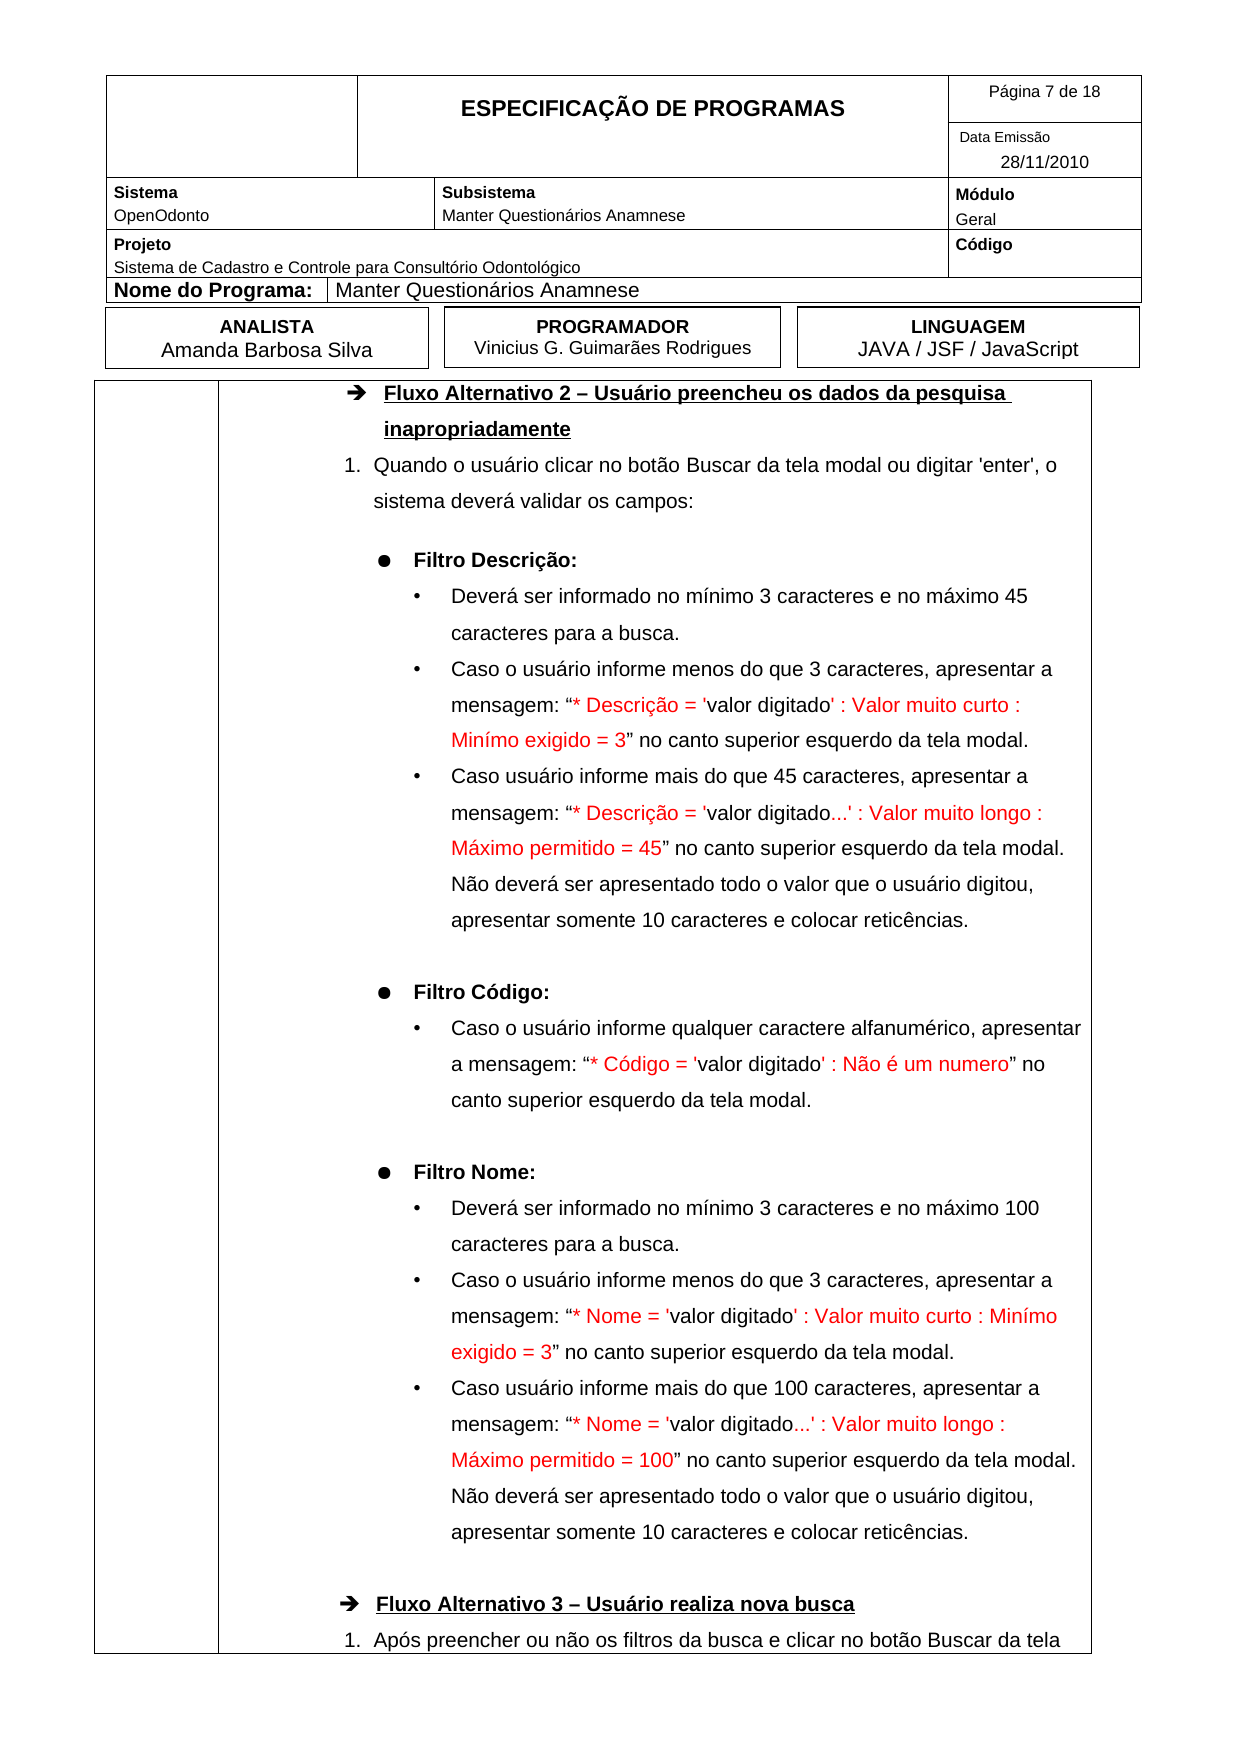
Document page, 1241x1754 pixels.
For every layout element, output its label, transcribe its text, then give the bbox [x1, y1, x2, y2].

table_header Apresentar ao usuário a tela de cadastro de questionários de anamnese. Usuário. Tela principal – menu Cadastro – Anamnese - Questionário Fluxos Principais Obs. O Código do cadastro só será gerado após a inserção e não poderá ser alterado. Sistema apresenta a tela de cadastro de questionários com os campos: Código ( autoincremento gerado automaticamente pelo sistema) – campo inabilitado para edição Nome (campo livre obrigatório) – possui no mínimo 4 e no máximo 45 caracteres Descrição (campo livre) – possui no máximo 100 caracteres Fluxo Alternativo – Usuário não está logado no sistema Usuário clica na tela principal no menu Cadastro – Anamnese – Questionário. O sistema deverá filtrar as requisições de URL que contenham /cadastro/... verificando a autenticação do usuário. Caso o usuário esteja autenticado, a requisição prossegue normalmente. Caso o usuário não esteja autenticado, o sistema redireciona para tela de login, e após a autenticação, para a tela principal. Cenário 1 - Incluir Caso o usuário esteja efetuando um novo cadastro, após preencher os dados, ele seleciona o botão Salvar ou digitar a tecla “enter” (desde que o foco do cursor esteja no campo Nome – campo 'input'). O sistema persiste os dados no banco de dados e exibe mensagem de confirmação “Cadastro efetuado com sucesso”. Fluxos alternativos – inclusão: Fluxo Alternativo 1 – Usuário não preencheu os dados obrigatórios Ao selecionar o botão salvar, o sistema deverá primeiramente validar os campos obrigatórios. Se o sistema verificar que o campo obrigatório Nome não foi preenchido ou se contém conteúdo vazio (espaços). Sistema apresenta mensagem em uma pop up: “Campos obrigatórios não preenchidos.” e retorna a tela de cadastro. Caso o campo esteja nulo o sistema indica acima dos campos obrigatórios não preenchidos a mensagem: “* O valor esta nulo.” Caso o campo esteja com conteúdo vazio (espaços) o sistema indica acima dos campos a mensagem: “* O valor esta vazio.” Se mesmo removendo espaços excedentes o conteúdo do campo seja vazio (espaços) o sistema indica acima dos campos a mensagem: “* O valor tem conteúdo vazio.” Fluxo Alternativo 2 – Campos Preenchidos Inválidos Ao clicar no botão Salvar ou digitar a tecla “enter”, o sistema deverá validar se o campo Nome foi preenchido com valores válidos. Caso os campos não passem pelas verificações, o sistema deve apresentar a mensagem em uma pop up: “Campos inválidos.”, retornar a tela de cadastro e indicar acima dos campos a mensagem correspondente. Se o sistema verificar que o campo Nome não possui o mínimo necessário deverá apresentar a mensagem: “* Valor muito curto : Minímo exigido = 'mínimo definido'”. Se o sistema verificar que o campo possui mais que o máximo permitido deverá apresentar a mensagem: “Valor muito longo : Máximo permitido = 'máximo definido'”. Cenário 2 - Recuperar Caso o usuário esteja realizando uma busca, após selecionar o botão Pesquisa: Sistema apresenta uma tela modal com os filtros para pesquisa: Descrição Código Nome E uma tabela de resultados com no máximo (os primeiros) 1000 registros cadastrados, paginando a cada pelo menos 10 registros. A tabela de resultados deve conter as colunas: Código Nome Descrição O sistema deve apresentar uma barra de scroller (rolagem), com o número de páginas, permitindo ao usuário navegar para a próxima página, para a página anterior, para uma das páginas que esteja visualizando o número e para a última ou primeira página da listagem. O usuário poderá pesquisar com nenhum, um, ou mais filtros. Os resultados da busca devem ser apresentados na tela modal em uma tabela sempre se limitando a no máximo 1000 registros independente dos filtros aplicados e sempre paginando a cada 10 registros. Em todos os casos de busca o resultado da consulta, realizada no banco de dados, deverá conter apenas os campos que serão exibidos na tabela de resultados, ou seja nesse momento não serão recuperados relacionamentos e demais dados. Além de apresentar ao usuário a quantidade de resultados encontrados e o tempo de consulta em segundos. A pesquisa do filtro por descrição e nome será feita por 'like', ou seja, o usuário poderá digitar parte do nome para efetuar a busca. Caso mais de um filtro de pesquisa seja informado, a pesquisa associará logicamente os filtros de forma complementar, ou seja um filtro 'AND' outro filtro, combinando os dois ou mais valores para pesquisa. O usuário poderá clicar no botão Buscar ou digitar a tecla 'enter' do teclado para efetuar a busca. O foco do cursor deverá estar posicionado em algum campo 'input' da tela de pesquisa para que se possa acionar a busca por meio da tecla 'enter'. Em todos os casos de busca,quando em filtros do tipo 'input' não haverá diferenciação da caixa de texto (case-insensiteve) para filtrar as consultas. Fluxos alternativos – recuperação: Fluxo Alternativo 1 – Usuário não preencheu os dados da pesquisa Caso o usuário não preencha nenhum filtro para pesquisa e clique no botão Buscar da tela modal ou digite 'enter', o sistema deve apresentar todos os registros se limitando ao máximo de 1000, como foi especificado. Fluxo Alternativo 2 – Usuário preencheu os dados da pesquisa inapropriadamente Quando o usuário clicar no botão Buscar da tela modal ou digitar 'enter', o sistema deverá validar os campos: Filtro Descrição: Deverá ser informado no mínimo 3 caracteres e no máximo 45 caracteres para a busca. Caso o usuário informe menos do que 3 caracteres, apresentar a mensagem: “* Descrição = 'valor digitado' : Valor muito curto : Minímo exigido = 3” no canto superior esquerdo da tela modal. Caso usuário informe mais do que 45 caracteres, apresentar a mensagem: “* Descrição = 'valor digitado...' : Valor muito longo : Máximo permitido = 45” no canto superior esquerdo da tela modal. Não deverá ser apresentado todo o valor que o usuário digitou, apresentar somente 10 caracteres e colocar reticências. Filtro Código: Caso o usuário informe qualquer caractere alfanumérico, apresentar a mensagem: “* Código = 'valor digitado' : Não é um numero” no canto superior esquerdo da tela modal. Filtro Nome: Deverá ser informado no mínimo 3 caracteres e no máximo 100 caracteres para a busca. Caso o usuário informe menos do que 3 caracteres, apresentar a mensagem: “* Nome = 'valor digitado' : Valor muito curto : Minímo exigido = 3” no canto superior esquerdo da tela modal. Caso usuário informe mais do que 100 caracteres, apresentar a mensagem: “* Nome = 'valor digitado...' : Valor muito longo : Máximo permitido = 100” no canto superior esquerdo da tela modal. Não deverá ser apresentado todo o valor que o usuário digitou, apresentar somente 10 caracteres e colocar reticências. Fluxo Alternativo 3 – Usuário realiza nova busca Após preencher ou não os filtros da busca e clicar no botão Buscar da tela modal ou digitar 'enter', o sistema deverá apresentar os resultados da busca e permanecer na tela modal para que o usuário possa ou não realizar uma nova consulta. Fluxos de Exceção – recuperação: Fluxo de Exceção 1 – Usuário fecha a tela modal A partir do momento que a tela modal estiver aberta, o usuário poderá fechar a janela a qualquer momento clicando no 'x' da janela (localizado no cabeçalho, canto direito). O sistema deverá retornar a tela de cadastro. Caso o usuário feche a janela de pesquisa, o modal deverá guardar os dados já digitados e os resultados já apresentados até o momento em que o usuário saia da tela de cadastro. Fluxo de Exceção 2 – Usuário clica no botão Limpar da tela modal A partir do momento em que a tela modal estiver aberta, o usuário poderá clicar no botão Limpar da tela modal. Caso o usuário clique no botão, o sistema deverá limpar todos os valores dos filtros e da tabela de resultados. Caso o usuário esteja alterando ou excluindo um registro, primeiramente será iniciado o fluxo de recuperação. A partir da tela modal, com os resultados da pesquisa apresentados na tabela de resultados, o usuário poderá clicar em qualquer registro (uma linha da tabela), ou seja, na tabela de resultados cada linha (resultado/registro) deve ser um link no qual o usuário poderá, ao clicar, iniciar a ação de carregamento do registro escolhido. Quando o usuário clicar sob o registro, o sistema deve fechar a tela modal e carregar TODAS (inclusive relacionamentos e demais dados) as informações do registro escolhido na tela de cadastro. Caso o usuário esteja editando algum registro e inicie qualquer outro fluxo, sem selecionar o botão salvar, todos os dados alterados serão perdidos. Cenário 3 - Alterar Na alteração, o usuário poderá modificar os dados que desejar e selecionar o botão Salvar. O sistema deve persistir os dados e apresentar a mensagem: “Dados alterados com sucesso!” em uma pop-up. Obs.: Lembrando que o sistema não deve permitir a edição do campo código. Os fluxos alternativos da alteração são os mesmos da INCLUSÃO. Verificar acima. Cenário 4 - Excluir Na exclusão, o usuário poderá selecionar o botão Excluir. O sistema deve confirmar a ação do usuário exibindo a mensagem: “Deseja realmente excluir o registro?” em uma pop-up. Se não houver nenhum registro válido (ou seja, que já esteja salvo no banco de dados, persistente) com as informações carregadas na tela de cadastro, por padrão o sistema deverá inabilitar o botão de excluir. Se o usuário confirmar, o sistema deve verificar se o registro está referenciado em qualquer outra tabela: Caso o registro não possua nenhuma referência, o sistema deverá excluir o registro do banco de dados e apresentar a mensagem em uma pop up: “Registro excluído com sucesso”. Fluxos alternativos - exclusão Fluxo alternativo 1 – Usuário cancelou exclusão Na mensagem de confirmação da ação de exclusão, o usuário poderá cancelar a exclusão. Se o usuário cancelar o sistema deve retornar a tela de cadastro como estava anteriormente, ou seja, com as informações do registro carregadas na tela. O usuário poderá então iniciar qualquer outro fluxo. Fluxo alternativo 2 – Registro referenciado Caso o registro a ser excluído possua referencias com a tabela de anamneses do paciente ou outras tabelas, o sistema não deve permitir a exclusão do registro. O sistema deve apresentar a mensagem: “Não foi possivel remover o registro.” em uma pop-up e retorna a tela de cadastro como estava anteriormente, ou seja, com as informações do registro carregadas na tela. O usuário poderá iniciar qualquer outro fluxo. Cenário 5 - Cancelar Caso o usuário selecione o botão cancelar, o sistema deverá limpar todos os campos preenchidos e permanecer na tela de cadastro. Cenário 6 – Adicionar Questão Caso o usuário deseje associar registro(s) ao cadastro do questionário, na aba de Questões o usuário poderá selecionar o link Adicionar Questão. Quando o usuário clicar no link, o sistema deverá apresentar uma tela modal de pesquisa com os campos de filtro: Código Questão E uma tabela de resultados com no máximo (os primeiros) 1000 registros cadastrados, paginando a cada pelo menos 10 registros. A tabela de resultados deve conter as colunas: Uma coluna de check box, para que o usuário possa selecionar os registros que deseja associar. Código Questão O sistema deve apresentar uma barra de scroller (rolagem), com o número de páginas, permitindo ao usuário navegar para a próxima página, para a página anterior, para uma das páginas que esteja visualizando o número e para a última ou primeira página da listagem. O usuário poderá pesquisar com nenhum, um, ou mais filtros. Os resultados da busca devem ser apresentados na tela modal em uma tabela sempre se limitando a no máximo 1000 registros independente dos filtros aplicados e sempre paginando a cada 10 registros. Em todos os casos de busca o resultado da consulta, realizada no banco de dados, deverá conter apenas os campos que serão exibidos na tabela de resultados, ou seja nesse momento não serão recuperados relacionamentos e demais dados. Além de apresentar ao usuário a quantidade de resultados encontrados e o tempo de consulta em segundos. A pesquisa do filtro por questão será feita por 'like', ou seja, o usuário poderá digitar parte do nome para efetuar a busca. Caso mais de um filtro de pesquisa seja informado, a pesquisa associará logicamente os filtros de forma complementar, ou seja um filtro 'AND' outro filtro, combinando os dois ou mais valores para pesquisa. O usuário poderá clicar no botão Buscar ou digitar a tecla 'enter' do teclado para efetuar a busca. O foco do cursor deverá estar posicionado em algum campo 'input' da tela de pesquisa para que se possa acionar a busca por meio da tecla 'enter'. Em todos os casos de busca,quando em filtros do tipo 'input' não haverá diferenciação da caixa de texto (case-insensiteve) para filtrar as consultas. Para associar o(s) registro(s) o usuário poderá selecionar a check box que deseja ou clicar na linha. Caso clique na linha do registro, o sistema deverá marcar a check box. Depois de selecionados os registros desejados, o usuário deverá selecionar o botão Associar da tela modal. O sistema deverá adicionar visualmente os registros selecionados a tabela de questões associadas do questionário. Fluxos alternativos – associação: Fluxo Alternativo 1 – Usuário não preencheu os dados da pesquisa Caso o usuário não preencha nenhum filtro para pesquisa e clique no botão Buscar da tela modal ou digite 'enter', o sistema deve apresentar todos os registros se limitando ao máximo de 1000, como foi especificado. Fluxo Alternativo 2 – Usuário preencheu os dados da pesquisa inapropriadamente Quando o usuário clicar no botão Buscar da tela modal ou digitar 'enter', o sistema deverá validar os campos: Filtro Código: Caso o usuário informe qualquer caractere alfanumérico, apresentar a mensagem: “* Código = 'valor digitado' : Não é um numero” no canto superior esquerdo da tela modal. Filtro Questão: Deverá ser informado no mínimo 3 caracteres e no máximo 300 caracteres para a busca. Caso o usuário informe menos do que 3 caracteres, apresentar a mensagem: “* Questão = 'valor digitado' : Valor muito curto : Minímo exigido = 3” no canto superior esquerdo da tela modal. Caso o usuário informe mais do que 150 caracteres, apresentar a mensagem: “* Questão = 'valor digitado...' : Valor muito longo : Máximo permitido = 300” no canto superior esquerdo da tela modal. Não deverá ser apresentado todo o valor que o usuário digitou, apresentar somente 10 caracteres e colocar reticências. Fluxo Alternativo 3 – Usuário seleciona registro já associado Caso o usuário selecione registro(s) que já está(am) associado(s) ao cadastro e clique no botão Associar da tela modal: Caso o usuário selecione questões que já estam vinculadas ao questionário em questão, o sistema retornará a tela de cadastro sem fazer nada. Fluxo Alternativo 4 - Usuário seleciona botão Associar sem selecionar nenhum registro Caso o usuário clique no botão associar da tela modal sem selecionar nenhum registro, o sistema deverá retornar a tela de cadastro sem fazer nada. Fluxo Alternativo 5 – Usuário realiza nova busca Após preencher ou não os filtros da busca e clicar no botão Buscar da tela modal ou digitar 'enter', o sistema deverá apresentar os resultados da busca e permanecer na tela modal para que o usuário possa ou não realizar uma nova consulta. Fluxos de exceção do cenário de associação são os mesmos do cenário de Recuperação – Verificar acima. Cenário 7 – Alterar Disposição das Questões Após associadas a um registro de questionário (visualmente ou salvas no banco de dados), o usuário poderá alterar a disposição das questões no questionário. O usuário poderá selecionar uma ou mais questões na tabela de associados pelo uso do ctrl ou shift. Após selecionado(s) o usuário terá as opções: “First”: mover a(s) questão(ões) selecionada(s) para a(s) primeira(s) do questionário. “Up”: mover a(s) questão(ões) selecionada(s) acima da questão anterior. “Down”: mover a(s) questão(ões) selecionada(s) abaixo da questão inferior. “Last”: mover a(s) questão(ões) selecionada(s) para a(s) última(s) do questionário. O sistema deve apresentar as questões conforme a organização do usuário. As alterações serão relizadas apenas visualmente, só serão realmente salvas quando o usuário selecionar o botão salvar da tela de cadastro do questionário. Fluxos alternativos – alterar disposição das questões: Fluxo Alternativo 1 – Usuário remove registro visualmente da tabela de associados O usuário também poderá localizar na tabela de associados a questão que deseja remover do questionário que está sendo inserido ou editado ou excluído. Na tabela de associados, ao lado de cada registro, deve conter um “x”. Caso o usuário deseje a exclusão do registro visualmente da tabela, deverá selecionar o “x” respectivo ao registro que deseja remover. O sistema deverá remover o registro visualmente da tabela de associados. [219, 381, 1091, 1652]
table_header [95, 381, 218, 1652]
